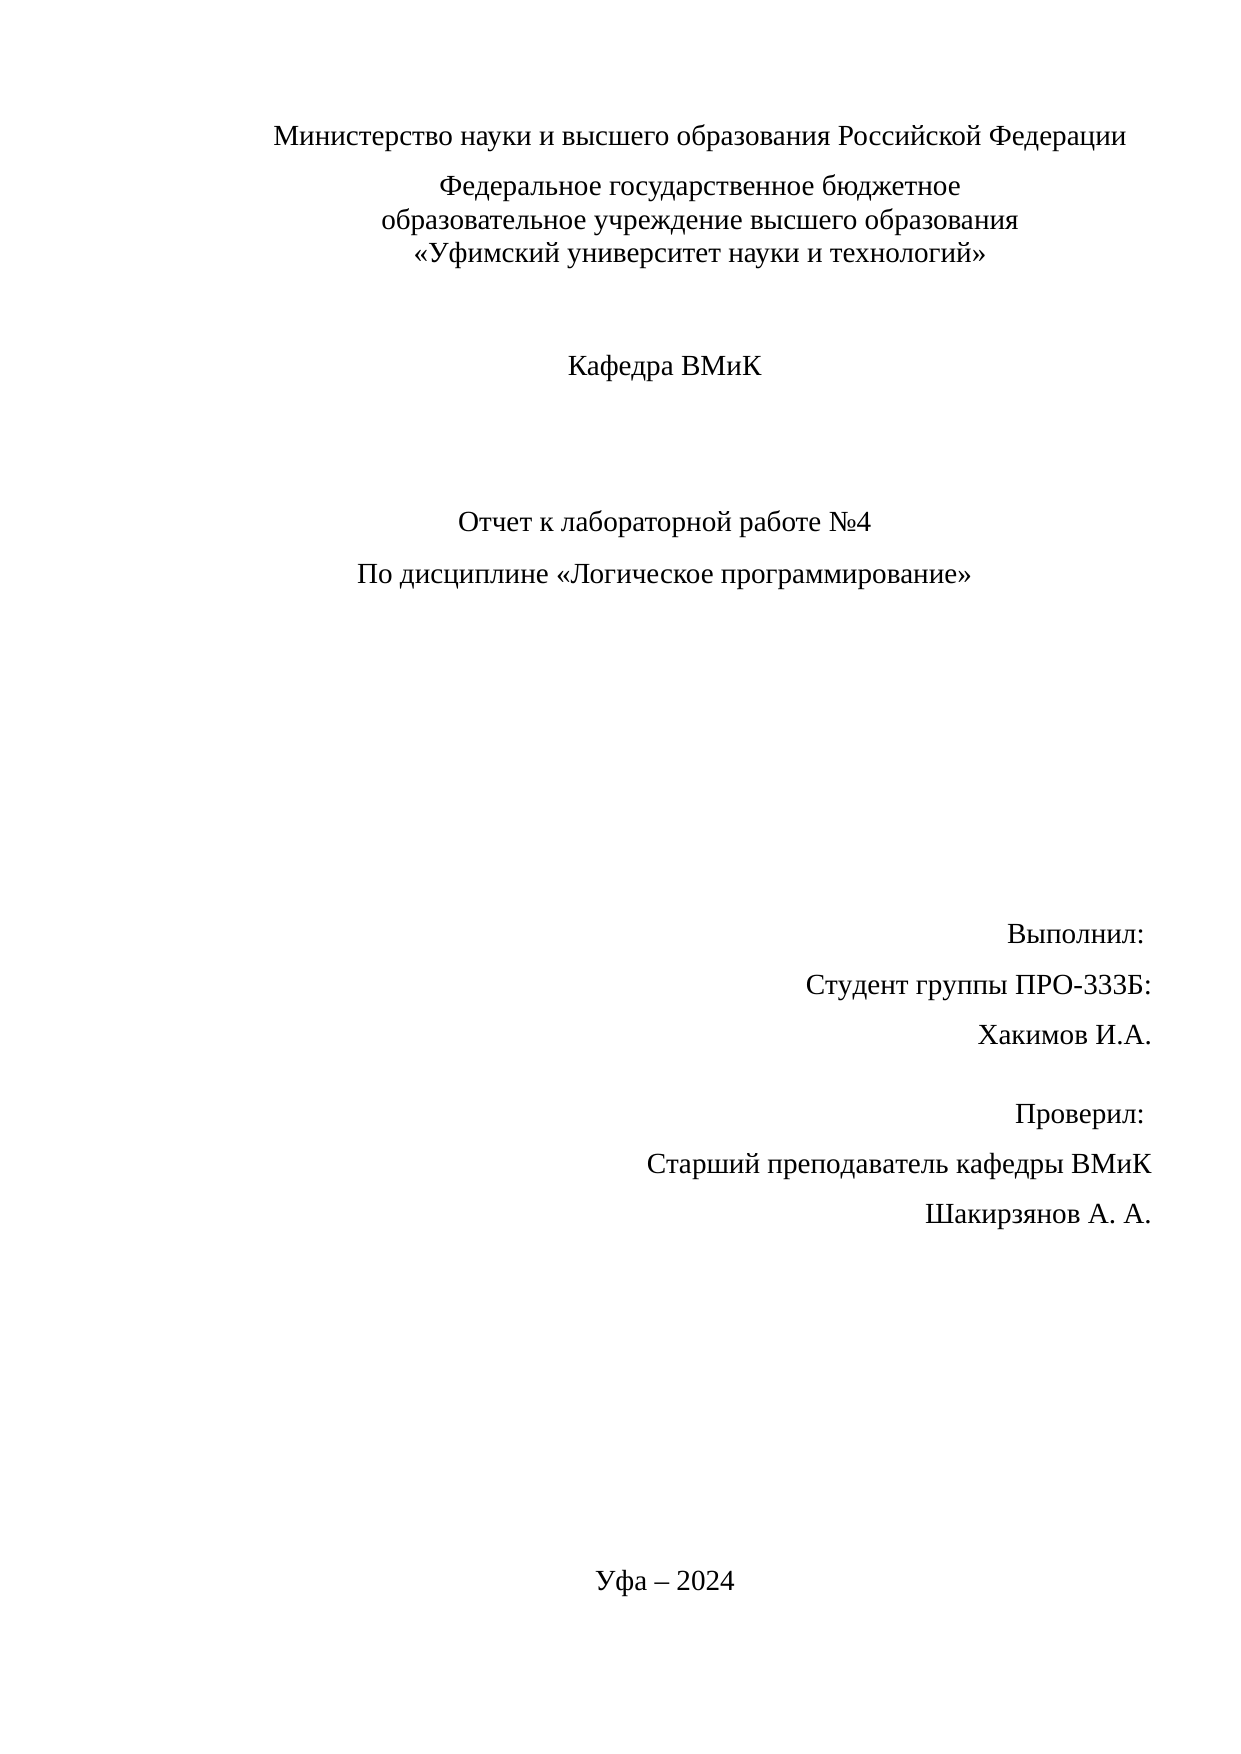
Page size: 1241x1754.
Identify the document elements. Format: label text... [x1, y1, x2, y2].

text По дисциплине «Логическое программирование» [177, 556, 1152, 590]
text Отчет к лабораторной работе №4 [177, 504, 1152, 537]
text Федеральное государственное бюджетное [177, 168, 1152, 202]
text образовательное учреждение высшего образования [177, 202, 1152, 236]
text Cтарший преподаватель кафедры ВМиК [458, 1146, 1152, 1180]
text Шакирзянов А. А. [458, 1196, 1152, 1230]
text Хакимов И.А. [576, 1017, 1152, 1051]
text Кафедра ВМиК [177, 348, 1152, 381]
text Уфа – 2024 [177, 1563, 1152, 1597]
text «Уфимский университет науки и технологий» [177, 236, 1152, 269]
text Проверил: [753, 1096, 1152, 1129]
text Выполнил: [576, 917, 1152, 950]
text Министерство науки и высшего образования Российской Федерации [177, 118, 1152, 152]
text Студент группы ПРО-333Б: [576, 967, 1152, 1000]
